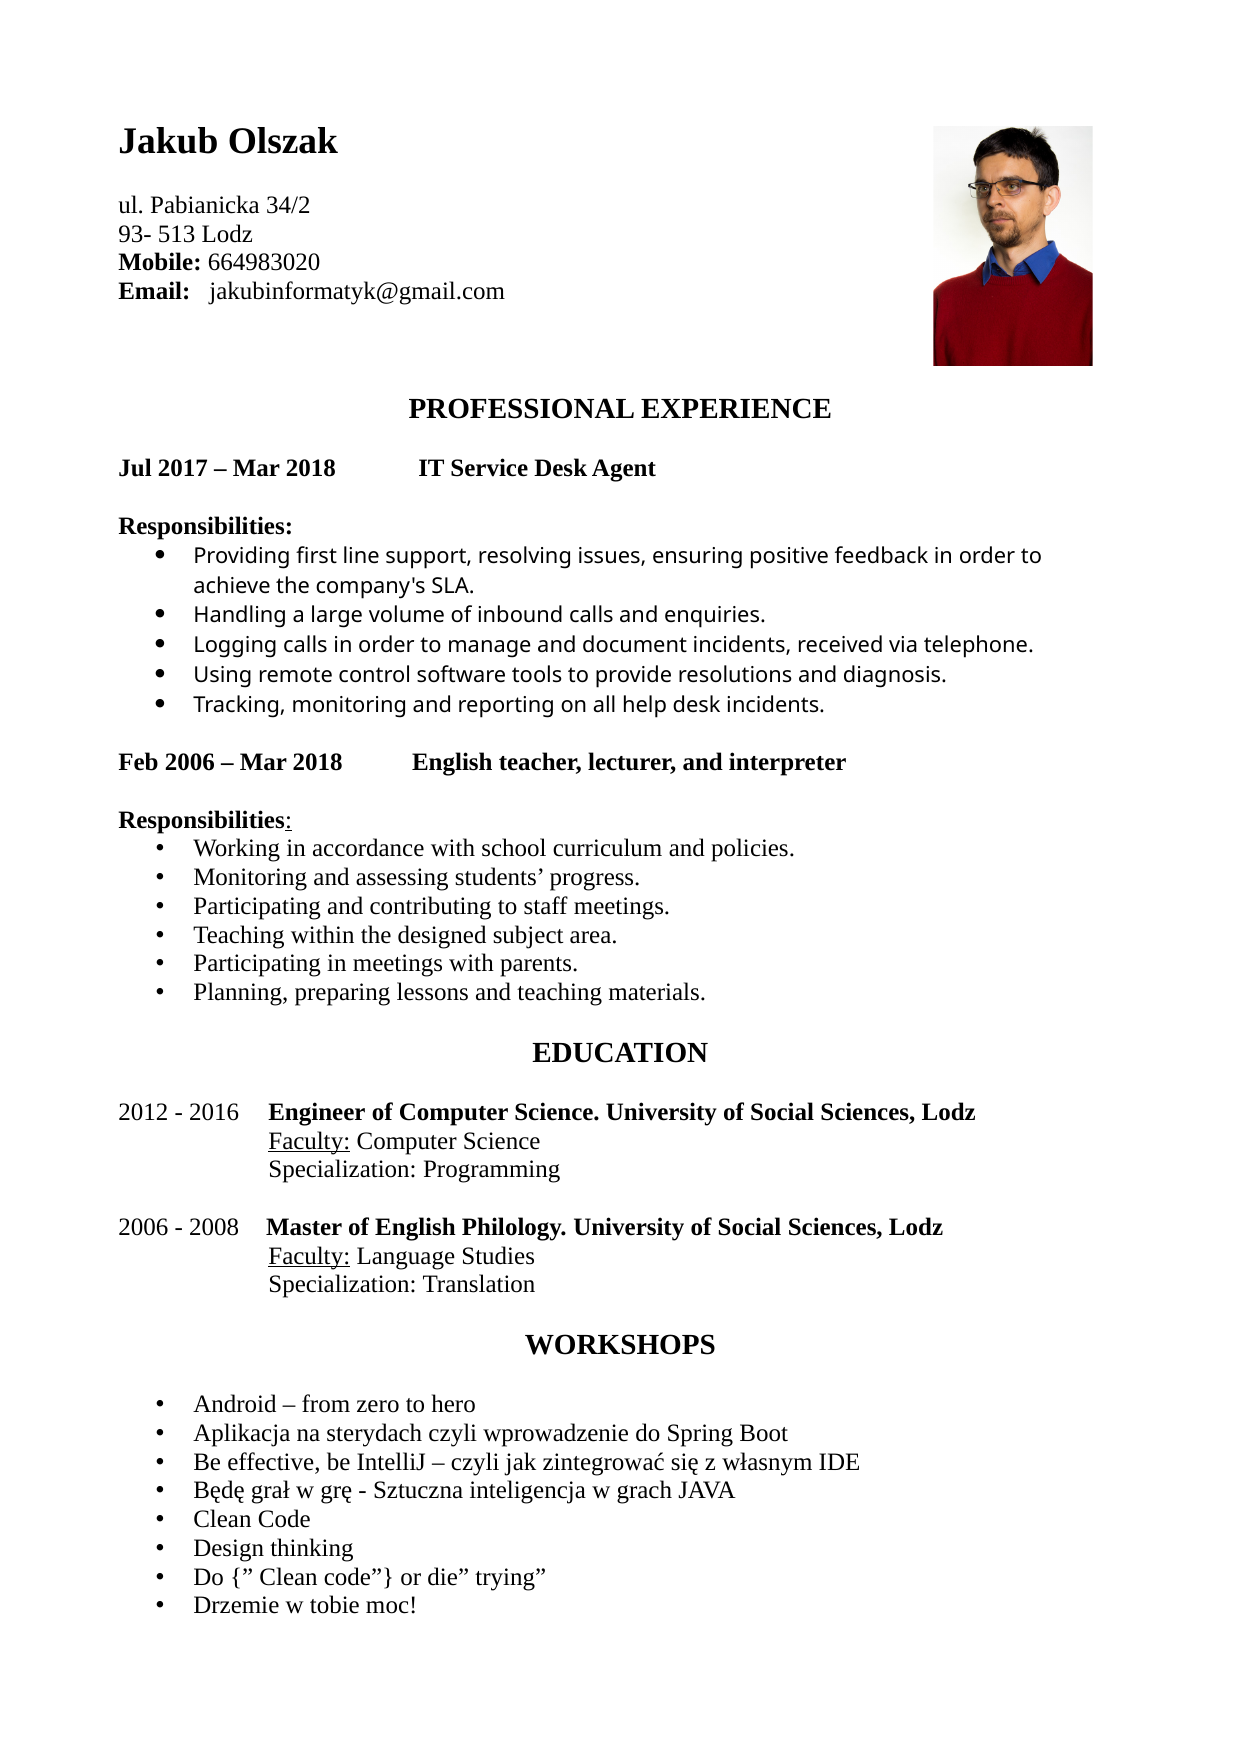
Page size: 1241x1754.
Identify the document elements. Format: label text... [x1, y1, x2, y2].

list Drzemie w tobie moc! [156, 1591, 1122, 1619]
list Participating in meetings with parents. [156, 948, 1122, 977]
text Jakub Olszak [118, 118, 1122, 161]
text Faculty: Computer Science [118, 1126, 1122, 1154]
list Do {” Clean code”} or die” trying” [156, 1562, 1122, 1591]
list Aplikacja na sterydach czyli wprowadzenie do Spring Boot [156, 1418, 1122, 1447]
list Tracking, monitoring and reporting on all help desk incidents. [156, 689, 1122, 718]
text 2012 - 2016 Engineer of Computer Science. University of Social Sciences, Lodz [118, 1097, 1122, 1126]
list Monitoring and assessing students’ progress. [156, 862, 1122, 891]
text PROFESSIONAL EXPERIENCE [118, 391, 1122, 425]
text Responsibilities: [118, 805, 1122, 833]
text [1093, 276, 1122, 305]
text EDUCATION [118, 1035, 1122, 1068]
list Providing first line support, resolving issues, ensuring positive feedback in order to achieve the company's SLA. [156, 540, 1122, 599]
list Participating and contributing to staff meetings. [156, 891, 1122, 920]
text Specialization: Translation [118, 1269, 1122, 1298]
list Working in accordance with school curriculum and policies. [156, 833, 1122, 862]
text 93- 513 Lodz [118, 219, 933, 247]
text Specialization: Programming [118, 1154, 1122, 1183]
list Teaching within the designed subject area. [156, 920, 1122, 948]
text Jul 2017 – Mar 2018 IT Service Desk Agent [118, 453, 1122, 482]
text 2006 - 2008 Master of English Philology. University of Social Sciences, Lodz [118, 1212, 1122, 1241]
list Be effective, be IntelliJ – czyli jak zintegrować się z własnym IDE [156, 1447, 1122, 1476]
list Clean Code [156, 1504, 1122, 1533]
list Android – from zero to hero [156, 1389, 1122, 1418]
list Logging calls in order to manage and document incidents, received via telephone. [156, 629, 1122, 659]
text [1093, 247, 1122, 276]
text Faculty: Language Studies [118, 1241, 1122, 1269]
text Feb 2006 – Mar 2018 English teacher, lecturer, and interpreter [118, 747, 1122, 776]
text [1093, 219, 1122, 247]
text WORKSHOPS [118, 1327, 1122, 1361]
list Using remote control software tools to provide resolutions and diagnosis. [156, 659, 1122, 689]
list Planning, preparing lessons and teaching materials. [156, 977, 1122, 1006]
text [1093, 190, 1122, 219]
text Responsibilities: [118, 511, 1122, 540]
list Design thinking [156, 1533, 1122, 1562]
text Mobile: 664983020 [118, 247, 933, 276]
text ul. Pabianicka 34/2 [118, 190, 933, 219]
text Email: jakubinformatyk@gmail.com [118, 276, 933, 305]
list Będę grał w grę - Sztuczna inteligencja w grach JAVA [156, 1476, 1122, 1504]
list Handling a large volume of inbound calls and enquiries. [156, 599, 1122, 629]
